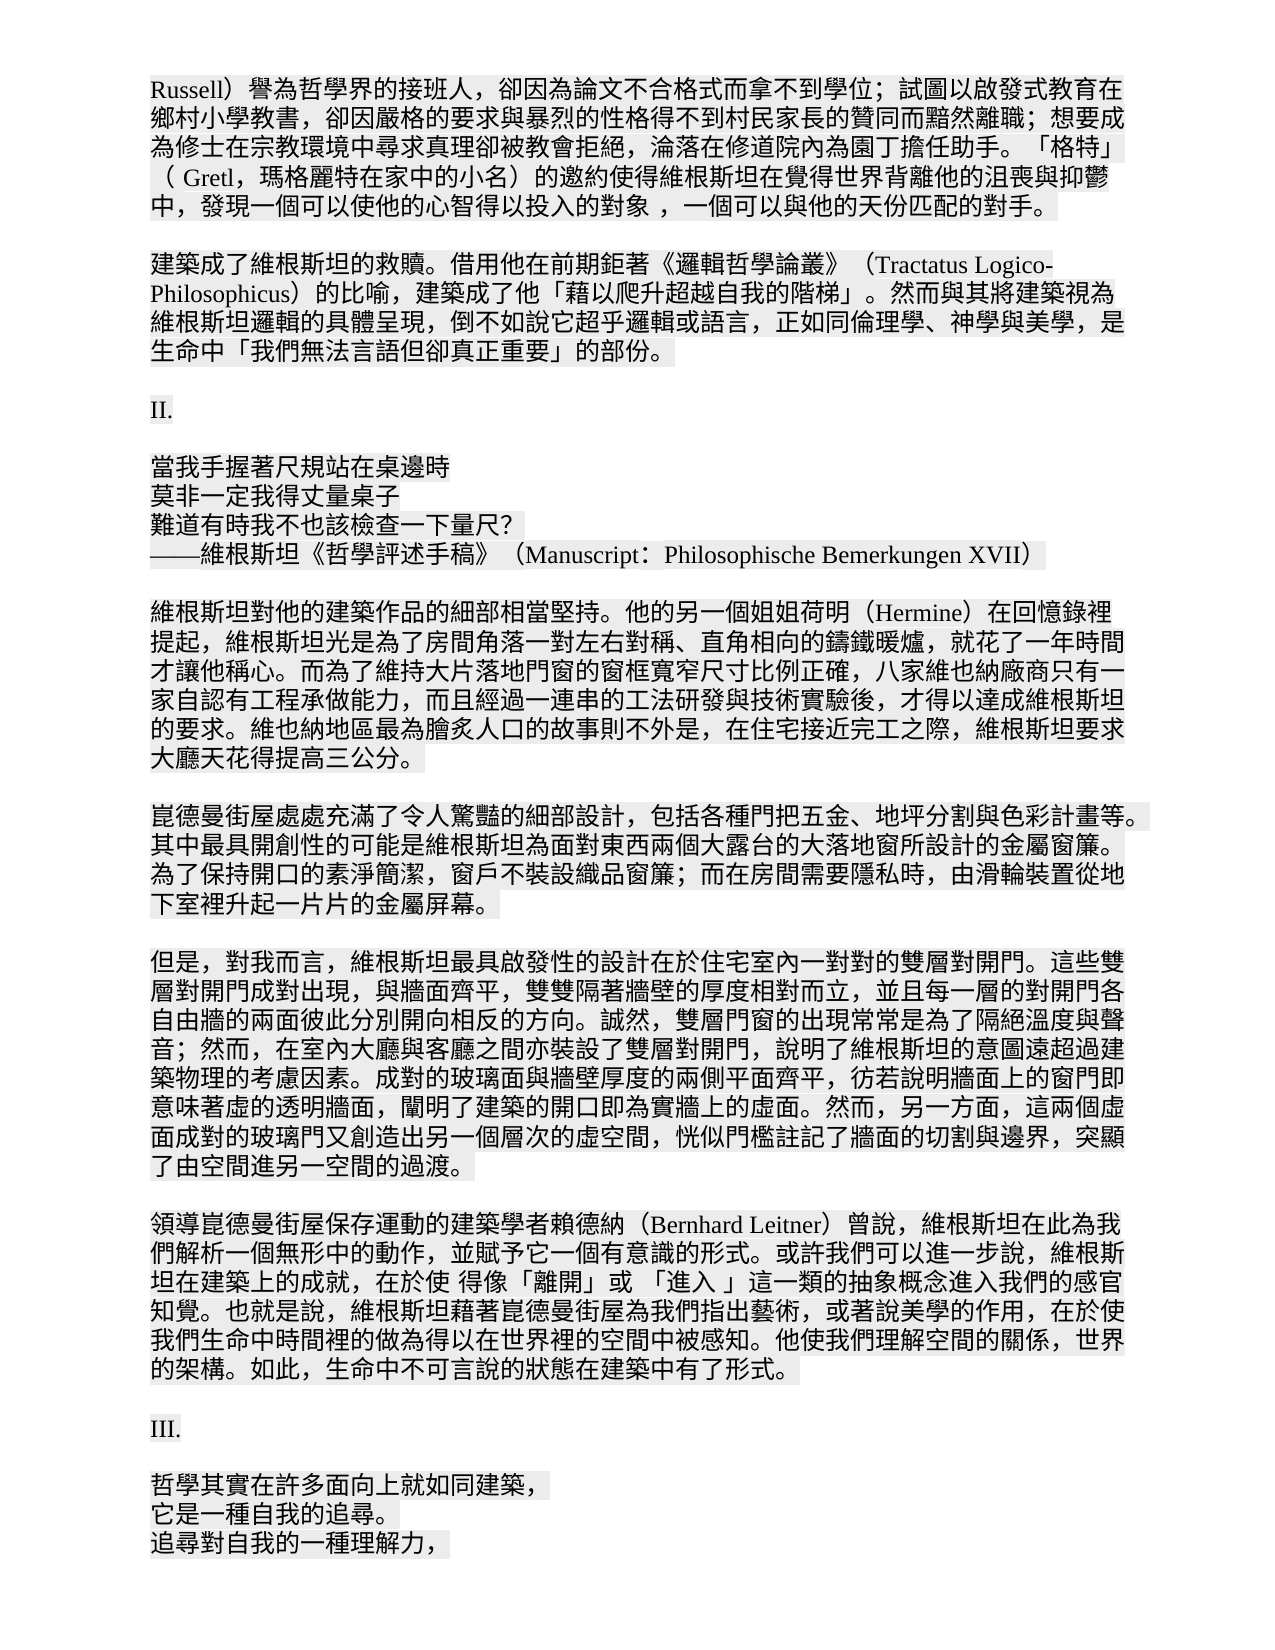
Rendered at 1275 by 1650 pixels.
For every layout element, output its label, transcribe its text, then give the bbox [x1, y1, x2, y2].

text 除了我所崇拜的范光棣所寫的之外,只要是繁體中文寫的有關維根斯坦的文章,我幾乎一概不讀,因為怕讀了血壓高或憂鬱症發作. 我不敢說用繁體中文寫的有關他的文章 "全部" 都爛,但我確實也很難想像在台灣這樣一個鬼島會有多少人能寫出有關維根斯坦卻不爛的文章. 並不是因為維根斯坦的思想很難理解,或許應該說是很難相信.除非你跟他是一樣的人 (用他的話來講就是 "呼吸著同樣空氣的一小撮人"),否則你大概很難相信世界上會有這樣的人想著這樣一些東西. 懷軒所指出的這文章真的就很爛. 先聲明,我與作者無冤亦無仇,實在也不願開罪他人給自己再多添個敵人;我只是針對文字實話實說. 我自認寫東西很少出錯,至少很難犯下離譜的錯,並不是因為我才高八斗很厲害,而是因為我若知十或知一百,卻只說其一. 我只敢講那些我非常有把握的東西. 但一般台灣人卻只知零點零零零一,但講出來的口氣卻是一百億一千億,隨便就能信口開河. 但讀者們往往看其頭銜便全部買單,毫無最基本的判斷力與鑑賞能力. 我一直不明白台灣學界為何會有這樣一種風氣,似乎都很敢講,特別是人文學科或社會科學,甚至似乎只消花個幾分鐘google一下,馬上就能變成某一門學問的專家. 相對於台灣,西方學界就很少有這樣的問題. 我的指導教授好歹也是維根斯坦及分析哲學這領域的重要學者之一,但在內部研討會上或私下一對一的討論中,一講到早期維根斯坦的 Tractatus,他常會很謙虛地說其實在維根斯坦早期著作這部份我可能比他還懂. 或許他並不是真的這麼認為,而只是一種習慣性的謙虛,但這至少說明了一個學者應有的一種謹慎與自制;簡單說就是當你有把握懂了100之後,再來說其 1 也不遲;而不是倒過來仗著地位信口開河,明明根本是現買現賣的膚淺認知,卻非常敢講,講得好像他真的是個專家似的. 可悲的是讀者們大多缺乏辨識良莠的基本能力. 這位作者不但胡扯維根斯坦的思想,也徹底扭曲維根斯坦的為人,把他說成一個沒出息的窩囊廢了. 例如底下這段: ******維根斯坦在從事他的建築活動之前，正處於一生中的最低潮。雖被羅素（Bertrand Russell）譽為哲學界的接班人，卻因為論文不合格式而拿不到學位；試圖以啟發式教育在鄉村小學教書，卻因嚴格的要求與暴烈的性格得不到村民家長的贊同而黯然離職；想要成為修士在宗教環境中尋求真理卻被教會拒絕，淪落在修道院內為園丁擔任助手。「格特」（ Gretl，瑪格麗特在家中的小名）的邀約使得維根斯坦在覺得世界背離他的沮喪與抑鬱中，發現一個可以使他的心智得以投入的對象 ，一個可以與他的天份匹配的對手。************ 這一整段完全胡說八道,純粹毀謗. 維根斯坦1913年輟學離開劍橋,大學沒畢業,是因為他覺得劍橋沒法教給他什麼東西,而且他很自閉,一直不喜歡劍橋的人事物,很想逃到人煙稀少環境單純的地方去思考邏輯,於是就往挪威深山裏跑. 在他決定輟學去挪威深山裏之前,羅素企圖說服他改變想法,告訴他說 "那地方很暗喔",維根斯坦回答說 "沒關係,我討厭光." 羅素又說,去那裏一個人住 "你會很孤獨喔",維根斯坦說,待在劍橋 "跟這些菁英溝通只是在作賤我自己的心靈". 羅素於是又說,我看你去那裏 "會發瘋",維根斯坦說: "上帝會保有我的神志清明". 羅素聞言黯然,知道維根斯坦非離開不可. 維根斯坦大學才唸五個學期就輟學,根本沒去想到什麼畢業證書這回事,而不是什麼 "論文格式不合" 所以拿不到學位很傷心很沮喪.維根斯坦若是窩囊到會去想著什麼學位或文憑,那他所寫的一切便不值得重視,至少將不再值得我的重視. 事實上,劍橋哲學系當時的系主任Moore後來曾主動跑去深山裏找到維根斯坦,希望想辦法給他一張大學文憑,於是在跟維根斯坦有關邏輯的談話中做了點筆記,而且還拿到維根斯坦寫的一篇有關邏輯的筆記(即後來的 "Notes on Logic"). Moore離去前告訴維根斯坦說,憑這文章應該就能拿到一張大學文憑. 維根斯坦不置可否. 不久之後,Moore寫信給維根斯坦說,根據劍橋的規定,一定要有二手文獻(references),同時也要有註腳(footnotes),希望維根斯坦做點形式上的修改,然後就能幫他弄到一張大學畢業證書. 維根斯坦不但不領情,而且在給 Moore的回信中開頭就罵說 "你的來信真是把我給激怒了". 信末罵得更難聽, 維根斯坦說,如果Moore認為他有資格得到這文憑卻一定要叫他根據什麼學校規定寫什麼註腳或參考文獻的話,"那你不如下地獄去死吧". 這封信我在劍橋圖書館中看過原稿,憑著開頭第一句話 "Your letter annoyed me.",我就知道這便是那封叫Moore下地獄的信. 底下這文章的作者,我想他只是隨便google一下就開始自己想當然耳地瞎掰. 至於說什麼維根斯坦 "淪落" 為園丁,更是荒唐. 維根斯坦一直反對他的學生從事大學哲學教職,叫他們應該去找一些 "比較老實" 的工作,例如去工廠裏做工. 一位從數學系轉來在他看來最為優秀的學生聽從了他的話,真的一畢業就離開學界跑去工廠工作. 後來,維根斯坦自己當了教授,他形容這是一種很窩囊很不老實簡直是有點生不如死的工作. 至於當園丁,就我所知,恐怕是他一生做過最得意最愉快的工作之一,哪來什麼 "淪落"? 一般人或許很重視文憑學位,所以才會覺得維根斯坦一定很想要個學位,要不到,一定很沮喪很自卑很挫折;一般人或許以為當大學教授很厲害,所以才會以為當園丁是一種 "淪落". 要不是維根斯坦後來在歷史上成名,他若告訴對方說沒有啊,我沒有拿不到學位啊,我表現好得不得了,我只是不想拿學位,我的指導教授們努力勸我留下我都還不肯呢! 你想, 會有幾個台灣人會相信這是事實? 你要讓一個根本不相信有人會朝著反方向前進的人相信有人的確努力要逃離那些人們所重視所追逐的東西,恐怕很難,如果不是不可能的話. 這就好像要我們家阿憨相信我很害怕牠所喜歡吃的雞骨頭一樣難. 至於說什麼搞建築讓他在什麼拿不到學位又當不好小學老師的極度消沉中,終於 "發現一個可以使他的心智得以投入的對象 ，一個可以與他的天份匹配的對手",真是憑空胡扯. 怎麼有人敢這樣亂寫亂瞎掰? 維根斯坦之所以離開哲學16年,純粹是因為他覺得他的 那本Tractatus "已經解開所有的哲學問題". 既然所有哲學問題都已解開,幹嘛還研究哲學,於是就跑去當小學老師. 再說,維根斯坦在當地家長的心目中也完全沒有不好的印象. 他確實曾經有一次扯了一個不會作答的小女生的辮子,後來家長跑來興師問罪,維根斯坦當下否認. 為此說謊他感到很自責,一生良心受折磨,覺得自己不該說謊. 後來實在受不了良心譴責,二三十年後又跑回那個村莊跟當事人及挨家挨戶跟幾位家長道歉,但是大家早已忘記此事. 另外,維根斯坦的哲學思想受到當時一些建築師的影響,但他從來都沒有意思想當一個建築師,反倒是晚年都快六十歲了還一直想再入學唸醫學系,想成為一個精神科醫師. 他之所以在離開哲學16年後又重返哲學界是因為他逐漸發現自己早期的想法錯了. 例如有人沿著下巴比了一個不屑的手勢,問維根斯坦說這手勢的邏輯形式是什麼? 維根斯坦無言以對,慢慢覺得自己早期的想法犯了一些重大的錯誤,於是發展出與早期(表面上)截然不同(但在我看來前後完全一致)的晚期思想. 至於那些建築師對於維根斯坦的影響,絲毫扯不上什麼 "不可說" 之類的,真是太會瞎掰了. 一種表達形式的本身怎麼會有可說或不可說或神聖與否的問題呢? 神聖或不可說之物當然是企圖被表達的對象,怎麼會是表達形式本身? 至於他是否真的認為有這樣一種不可說但很神聖的東西的存在,純粹是另一個話題了. 幾個建築師們對維根斯坦思想的影響,主要是所謂實用主義(pragmatism),類似其晚期 "meaning is use" 的想法. 簡單說就是一個詞或一個東西怎麼使用,那便是它的意義;事物內部並不蘊涵任何先驗的意義或本質性的意義存在. 維根斯坦幾位兄長罹患憂鬱症,而且自殺身亡. 他自己也曾企圖自殺,準備去上吊,連繩子都買好了,準備搭火車去深山裏找個地方上吊.後來卻在車上讀了托爾斯泰的 "天國在你心中" 這本書,深受感動,打消自殺念頭. 之後逢人便推薦該書,說是那本書救了他. 至於維根斯坦親自設計的這棟屋子,我兩三年前才剛去過,還在裏頭和一群保加利亞人歌舞同歡待了一個晚上. 那地方雖在奧地利,卻已捐給保加利亞政府,應該是不太歡迎拍照的,但我還是發揮狗仔精神給裏裏外外偷拍了好多張照片,特別是一定要拍到著名的房門把手,我是躲到廁所裏偷拍,但因為夜裏不敢打光,偷拍效果不佳,純粹是自慰,給自己一點彷彿生命並不孤獨彷彿生命依然充滿著理解與希望的自我安慰. 最後,我並不是要評論底下這文章,這文章亂寫一通,只能得零分,若要一一糾正,恐怕得寫上一本書才行了. 陳真 ============ Published by 誠品講堂 07 Oct 2010 建議預讀。【建築】建築，無法言說卻真正重要的事╱曾成德 按：本文為2007年出版的《建築學的14道醍醐味》一書推薦序，曾成德老師解析哲學家維根斯坦的建築作品，從有形的設計中閱讀無形的理性與美感。在第40期城市建築家課程開課之前，不妨先讀讀這篇精采好文! 課程介紹:【週三 】10/13-12/15∣3X3+1——當代建築的標籤雲∣曾成徳 建築，無法言說卻真正重要的事 ╱曾成德（交通大學建築研究所教授） I. 也許你會覺得哲學非常難搞，我跟你說，比起來，想要成為一個好建築師所面對的挑戰，那才真正叫做高難度。當我在維也納為我的姐姐蓋她的房子時，我真是每天都筋疲力竭到只能有力氣在晚上把自己泡在戲院裡。 ——維根斯坦（Ludwig Wittgenstein），私人信札 一九二六年至一九二八年間，哲學家維根斯坦受他的姐姐瑪格麗特（Margaret Stonborough-Wittgenstein）之邀設計一棟住宅。被維根斯坦家人與友人暱稱為崑德曼街屋（ Kundmanngasse）的這棟住宅，在建築界通常將其歸類為近似現代主義先驅者魯斯（Adolf Loos）風格的作品。事實上，魯斯的確曾在設計階段就看過這棟由他的好友維根斯坦與他的兩個學生英格曼（ Paul Engelmann）與郭格（Jacques Groag）所合作的作品的草圖，更在住宅完工後造訪過它。 然而，比它的建築風格更為重要的可能是它的空間組織、細部工法以及整體比例。維根斯坦以他對親人生活習慣的瞭解，更動了英格曼原始的平面配置；以他自孩提時代對機械的天份，發展出前所未見的金屬細部；更以他對數學與邏輯的嚴謹態度，賦予了極度講究的空間比例關係。另一方面，對維根斯坦本人而言，這棟建築的重要性，則是在他不眠不休地為這棟房子注入了極度濃烈的熱情之同時，也將他自己從自我毀滅的邊緣中解救回來。 維根斯坦在從事他的建築活動之前，正處於一生中的最低潮。雖被羅素（Bertrand Russell）譽為哲學界的接班人，卻因為論文不合格式而拿不到學位；試圖以啟發式教育在鄉村小學教書，卻因嚴格的要求與暴烈的性格得不到村民家長的贊同而黯然離職；想要成為修士在宗教環境中尋求真理卻被教會拒絕，淪落在修道院內為園丁擔任助手。「格特」（ Gretl，瑪格麗特在家中的小名）的邀約使得維根斯坦在覺得世界背離他的沮喪與抑鬱中，發現一個可以使他的心智得以投入的對象 ，一個可以與他的天份匹配的對手。 建築成了維根斯坦的救贖。借用他在前期鉅著《邏輯哲學論叢》（Tractatus Logico-Philosophicus）的比喻，建築成了他「藉以爬升超越自我的階梯」。然而與其將建築視為維根斯坦邏輯的具體呈現，倒不如說它超乎邏輯或語言，正如同倫理學、神學與美學，是生命中「我們無法言語但卻真正重要」的部份。 II. 當我手握著尺規站在桌邊時 莫非一定我得丈量桌子 難道有時我不也該檢查一下量尺？ ——維根斯坦《哲學評述手稿》（Manuscript：Philosophische Bemerkungen XVII） 維根斯坦對他的建築作品的細部相當堅持。他的另一個姐姐荷明（Hermine）在回憶錄裡提起，維根斯坦光是為了房間角落一對左右對稱、直角相向的鑄鐵暖爐，就花了一年時間才讓他稱心。而為了維持大片落地門窗的窗框寬窄尺寸比例正確，八家維也納廠商只有一家自認有工程承做能力，而且經過一連串的工法研發與技術實驗後，才得以達成維根斯坦的要求。維也納地區最為膾炙人口的故事則不外是，在住宅接近完工之際，維根斯坦要求大廳天花得提高三公分。 崑德曼街屋處處充滿了令人驚豔的細部設計，包括各種門把五金、地坪分割與色彩計畫等。其中最具開創性的可能是維根斯坦為面對東西兩個大露台的大落地窗所設計的金屬窗簾。為了保持開口的素淨簡潔，窗戶不裝設織品窗簾；而在房間需要隱私時，由滑輪裝置從地下室裡升起一片片的金屬屏幕。 但是，對我而言，維根斯坦最具啟發性的設計在於住宅室內一對對的雙層對開門。這些雙層對開門成對出現，與牆面齊平，雙雙隔著牆壁的厚度相對而立，並且每一層的對開門各自由牆的兩面彼此分別開向相反的方向。誠然，雙層門窗的出現常常是為了隔絕溫度與聲音；然而，在室內大廳與客廳之間亦裝設了雙層對開門，說明了維根斯坦的意圖遠超過建築物理的考慮因素。成對的玻璃面與牆壁厚度的兩側平面齊平，彷若說明牆面上的窗門即意味著虛的透明牆面，闡明了建築的開口即為實牆上的虛面。然而，另一方面，這兩個虛面成對的玻璃門又創造出另一個層次的虛空間，恍似門檻註記了牆面的切割與邊界，突顯了由空間進另一空間的過渡。 領導崑德曼街屋保存運動的建築學者賴德納（Bernhard Leitner）曾說，維根斯坦在此為我們解析一個無形中的動作，並賦予它一個有意識的形式。或許我們可以進一步說，維根斯坦在建築上的成就，在於使 得像「離開」或 「進入 」這一類的抽象概念進入我們的感官知覺。也就是說，維根斯坦藉著崑德曼街屋為我們指出藝術，或著說美學的作用，在於使我們生命中時間裡的做為得以在世界裡的空間中被感知。他使我們理解空間的關係，世界的架構。如此，生命中不可言說的狀態在建築中有了形式。 III. 哲學其實在許多面向上就如同建築， 它是一種自我的追尋。 追尋對自我的一種理解力， 一種世界觀（以及對它的一種想望） ——維根斯坦《哲學法則手稿》（Manuscript, VIII. Bemerkungen zur Philosophischen Grammatik WA4.124.10） 崑德曼街屋是銜接維根斯坦哲學論叢與哲學研究兩大時期唯一的橋樑，也是他「藉以爬升超越自我（並得以丟棄）的階梯」。然而維根斯坦死前寫給瑪格麗特的最後一封信函才真正地為我們透露崑德曼街屋，或者更正確地說，建築，對維根斯坦的意義。 「昨天我突然想起崑德曼街屋，」維根斯坦對他的姐姐寫道，「你把它維持得多麼歡愉，多麼大器。在這些事情上你我彼此心有靈犀。」建築如同音樂，對維根斯坦而言，它無須言語，不可言說（ spoken），僅能展現（shown ）；是一種形式，一種姿態（gesture）。它表達一種理解力，它 以其姿態展現出一種精準確然的觀看世界的方式。 收集在本書裡的日本建築家的論述，展現出他們各自理解建築的方式與觀看世界的觀點。幾乎像是維根斯坦的箴言般，松山老師在他的午課中 說：「建築師的存在是為了試著去注視…看不到的風景。將這個看不見的風景變成看得見的具體形象，便是建築師所需扮演的角色與被賦予的任務。」而木下老師則在晚課中提醒我們：「當我們把建築這種抽象的詞彙掛在嘴邊時，便看不出實際存在的建築的弔詭之處……」。 雖然這些對於建築的各個觀點並非完整地建立於一個大的結構系統中，卻反而恍若刻舟求劍或瞎子摸象般地為我們拼湊出當前建築流變多元的地景與形貌。正如同當代文化研究學者伊格頓（Terry Eagleton）所言，我們目前已處於「理論之後（After Theory）」。隨著新世紀的開啟，建築的大理論時代已逝。本書如光譜般呈現日本當代建築名家的創作的心路歷程（如安藤老師或妹島老師），技術美學的探求（如佐佐木老師或西澤老師），環境的倫理價值（如內藤老師或水津老師），以及對文化的追索或與社會的連結（如藤森老師或松村老師）等等。透過這些建築家的世界觀，我們得以一窺建築的成分，並反思自己的建築觀，這正是本書的價值所在。 [150, 75, 1125, 1559]
